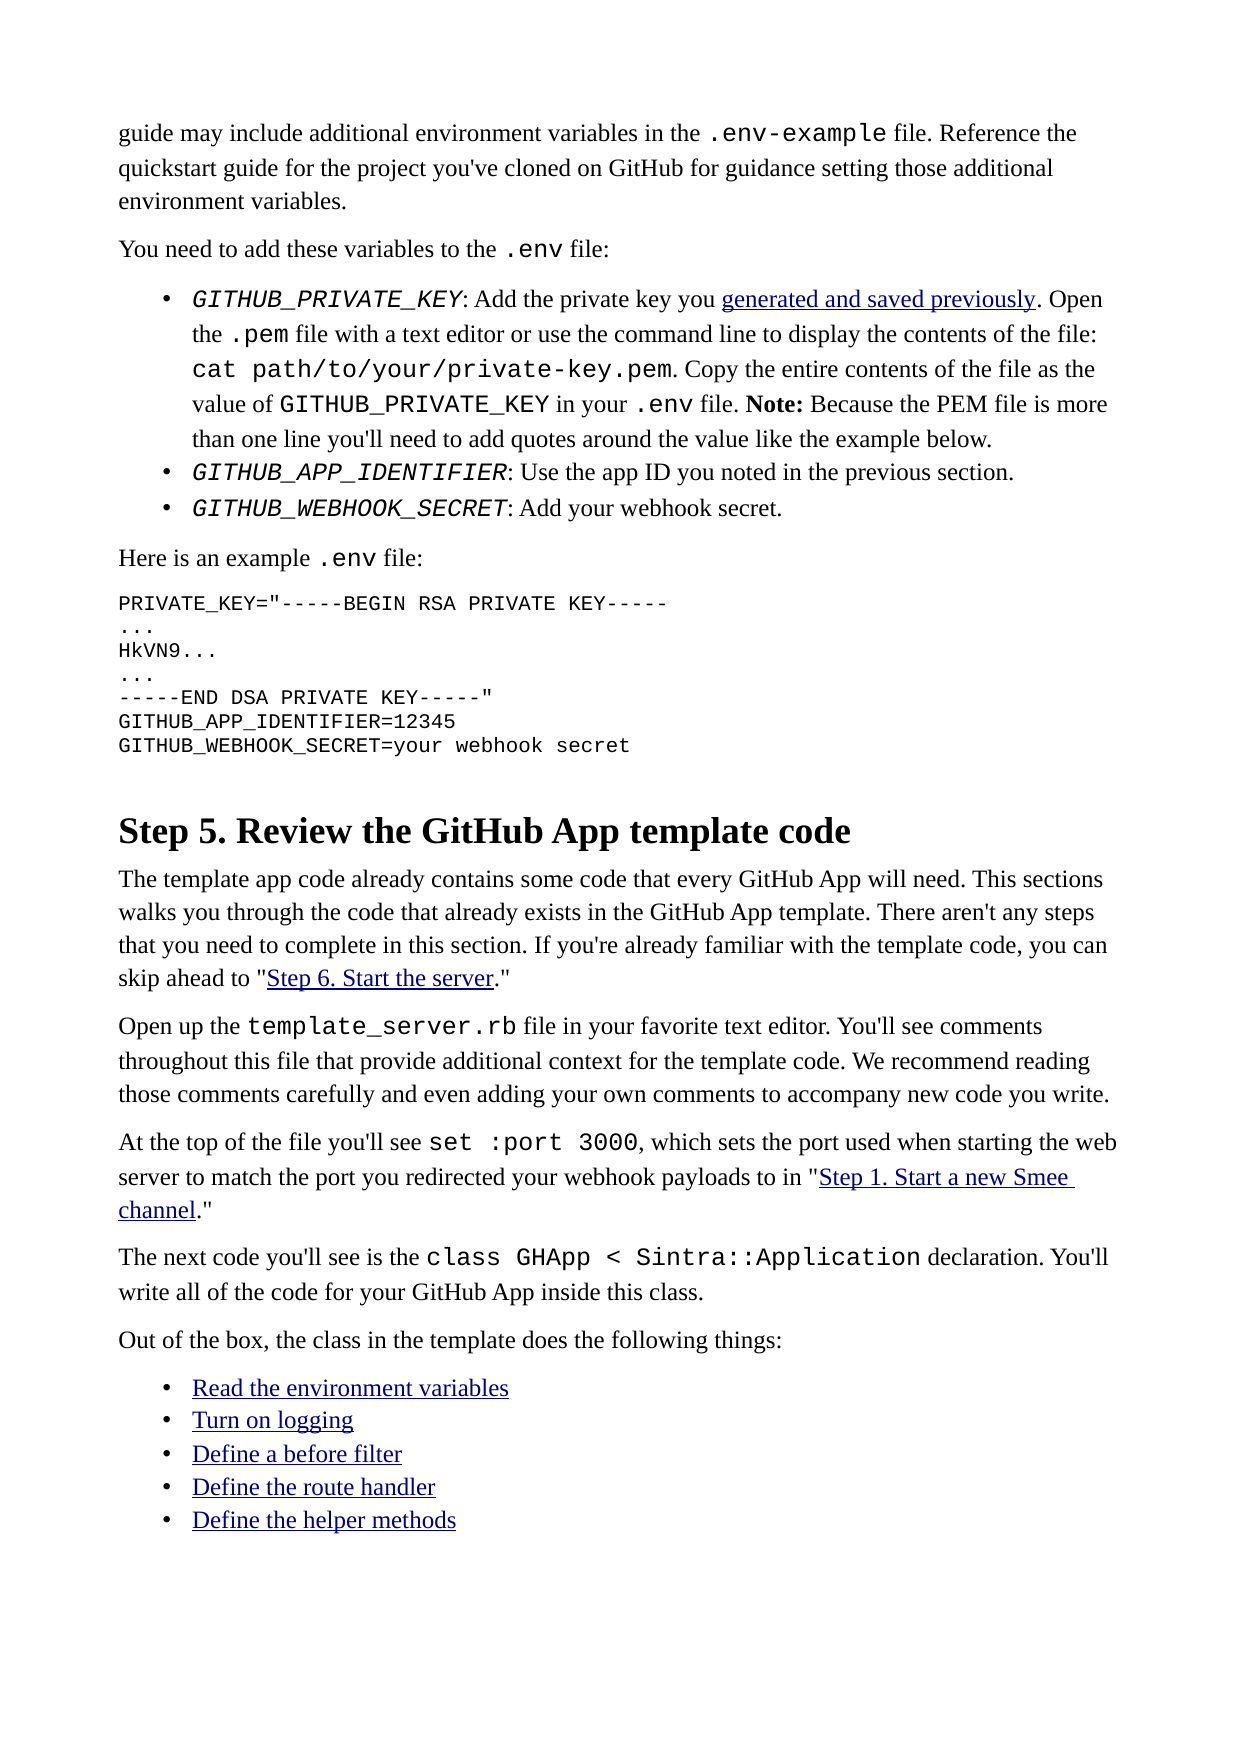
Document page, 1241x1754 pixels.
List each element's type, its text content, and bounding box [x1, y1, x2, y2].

text Open up the template_server.rb file in your favorite text editor. You'll see comments throughout this file that provide additional context for the template code. We recommend reading those comments carefully and even adding your own comments to accompany new code you write. [118, 1011, 1122, 1108]
list Define the helper methods [162, 1505, 1122, 1533]
list Define the route handler [162, 1472, 1122, 1500]
text GITHUB_APP_IDENTIFIER=12345 [118, 711, 1122, 734]
text ... [118, 616, 1122, 640]
text GITHUB_WEBHOOK_SECRET=your webhook secret [118, 734, 1122, 758]
list Turn on logging [162, 1406, 1122, 1434]
text At the top of the file you'll see set :port 3000, which sets the port used when starting the web server to match the port you redirected your webhook payloads to in "Step 1. Start a new Smee channel." [118, 1127, 1122, 1223]
text guide may include additional environment variables in the .env-example file. Reference the quickstart guide for the project you've cloned on GitHub for guidance setting those additional environment variables. [118, 118, 1122, 215]
subtitle Step 5. Review the GitHub App template code [118, 808, 1122, 852]
text The template app code already contains some code that every GitHub App will need. This sections walks you through the code that already exists in the GitHub App template. There aren't any steps that you need to complete in this section. If you're already familiar with the template code, you can skip ahead to "Step 6. Start the server." [118, 864, 1122, 992]
list GITHUB_PRIVATE_KEY: Add the private key you generated and saved previously. Open the .pem file with a text editor or use the command line to display the contents of the file: cat path/to/your/private-key.pem. Copy the entire contents of the file as the value of GITHUB_PRIVATE_KEY in your .env file. Note: Because the PEM file is more than one line you'll need to add quotes around the value like the example below. [162, 284, 1122, 453]
text -----END DSA PRIVATE KEY-----" [118, 687, 1122, 711]
list Define a before filter [162, 1439, 1122, 1467]
list Read the environment variables [162, 1373, 1122, 1401]
text You need to add these variables to the .env file: [118, 234, 1122, 265]
text ... [118, 664, 1122, 687]
text Out of the box, the class in the template does the following things: [118, 1325, 1122, 1354]
text HkVN9... [118, 640, 1122, 664]
text PRIVATE_KEY="-----BEGIN RSA PRIVATE KEY----- [118, 593, 1122, 616]
list GITHUB_WEBHOOK_SECRET: Add your webhook secret. [162, 493, 1122, 523]
text The next code you'll see is the class GHApp < Sintra::Application declaration. You'll write all of the code for your GitHub App inside this class. [118, 1242, 1122, 1306]
list GITHUB_APP_IDENTIFIER: Use the app ID you noted in the previous section. [162, 457, 1122, 488]
text Here is an example .env file: [118, 543, 1122, 573]
